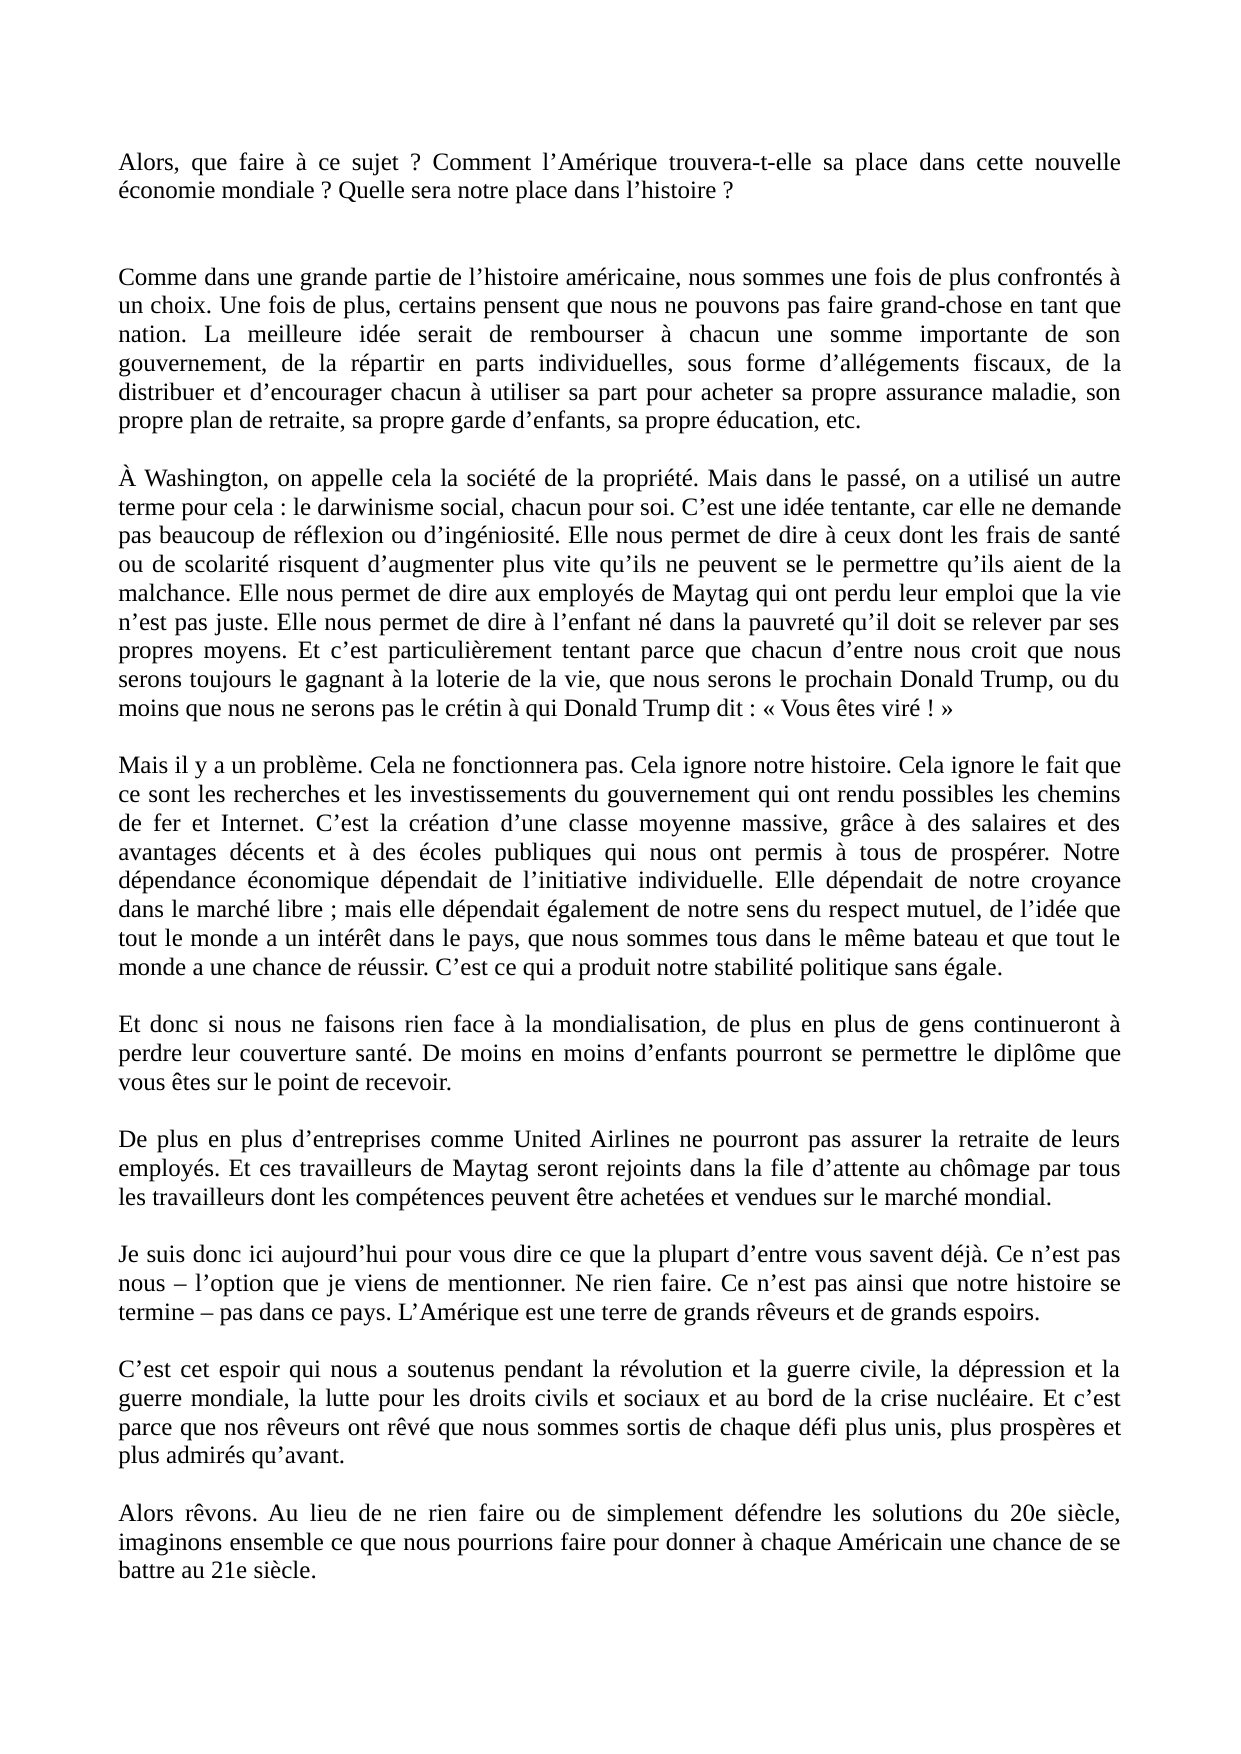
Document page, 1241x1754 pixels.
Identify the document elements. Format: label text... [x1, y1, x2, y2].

text Comme dans une grande partie de l’histoire américaine, nous sommes une fois de plus confrontés à un choix. Une fois de plus, certains pensent que nous ne pouvons pas faire grand-chose en tant que nation. La meilleure idée serait de rembourser à chacun une somme importante de son gouvernement, de la répartir en parts individuelles, sous forme d’allégements fiscaux, de la distribuer et d’encourager chacun à utiliser sa part pour acheter sa propre assurance maladie, son propre plan de retraite, sa propre garde d’enfants, sa propre éducation, etc. [118, 262, 1122, 434]
text De plus en plus d’entreprises comme United Airlines ne pourront pas assurer la retraite de leurs employés. Et ces travailleurs de Maytag seront rejoints dans la file d’attente au chômage par tous les travailleurs dont les compétences peuvent être achetées et vendues sur le marché mondial. [118, 1124, 1122, 1211]
text Alors rêvons. Au lieu de ne rien faire ou de simplement défendre les solutions du 20e siècle, imaginons ensemble ce que nous pourrions faire pour donner à chaque Américain une chance de se battre au 21e siècle. [118, 1498, 1122, 1584]
text C’est cet espoir qui nous a soutenus pendant la révolution et la guerre civile, la dépression et la guerre mondiale, la lutte pour les droits civils et sociaux et au bord de la crise nucléaire. Et c’est parce que nos rêveurs ont rêvé que nous sommes sortis de chaque défi plus unis, plus prospères et plus admirés qu’avant. [118, 1354, 1122, 1469]
text À Washington, on appelle cela la société de la propriété. Mais dans le passé, on a utilisé un autre terme pour cela : le darwinisme social, chacun pour soi. C’est une idée tentante, car elle ne demande pas beaucoup de réflexion ou d’ingéniosité. Elle nous permet de dire à ceux dont les frais de santé ou de scolarité risquent d’augmenter plus vite qu’ils ne peuvent se le permettre qu’ils aient de la malchance. Elle nous permet de dire aux employés de Maytag qui ont perdu leur emploi que la vie n’est pas juste. Elle nous permet de dire à l’enfant né dans la pauvreté qu’il doit se relever par ses propres moyens. Et c’est particulièrement tentant parce que chacun d’entre nous croit que nous serons toujours le gagnant à la loterie de la vie, que nous serons le prochain Donald Trump, ou du moins que nous ne serons pas le crétin à qui Donald Trump dit : « Vous êtes viré ! » [118, 463, 1122, 722]
text Mais il y a un problème. Cela ne fonctionnera pas. Cela ignore notre histoire. Cela ignore le fait que ce sont les recherches et les investissements du gouvernement qui ont rendu possibles les chemins de fer et Internet. C’est la création d’une classe moyenne massive, grâce à des salaires et des avantages décents et à des écoles publiques qui nous ont permis à tous de prospérer. Notre dépendance économique dépendait de l’initiative individuelle. Elle dépendait de notre croyance dans le marché libre ; mais elle dépendait également de notre sens du respect mutuel, de l’idée que tout le monde a un intérêt dans le pays, que nous sommes tous dans le même bateau et que tout le monde a une chance de réussir. C’est ce qui a produit notre stabilité politique sans égale. [118, 751, 1122, 981]
text Je suis donc ici aujourd’hui pour vous dire ce que la plupart d’entre vous savent déjà. Ce n’est pas nous – l’option que je viens de mentionner. Ne rien faire. Ce n’est pas ainsi que notre histoire se termine – pas dans ce pays. L’Amérique est une terre de grands rêveurs et de grands espoirs. [118, 1239, 1122, 1326]
text Et donc si nous ne faisons rien face à la mondialisation, de plus en plus de gens continueront à perdre leur couverture santé. De moins en moins d’enfants pourront se permettre le diplôme que vous êtes sur le point de recevoir. [118, 1009, 1122, 1096]
text Alors, que faire à ce sujet ? Comment l’Amérique trouvera-t-elle sa place dans cette nouvelle économie mondiale ? Quelle sera notre place dans l’histoire ? [118, 147, 1122, 204]
